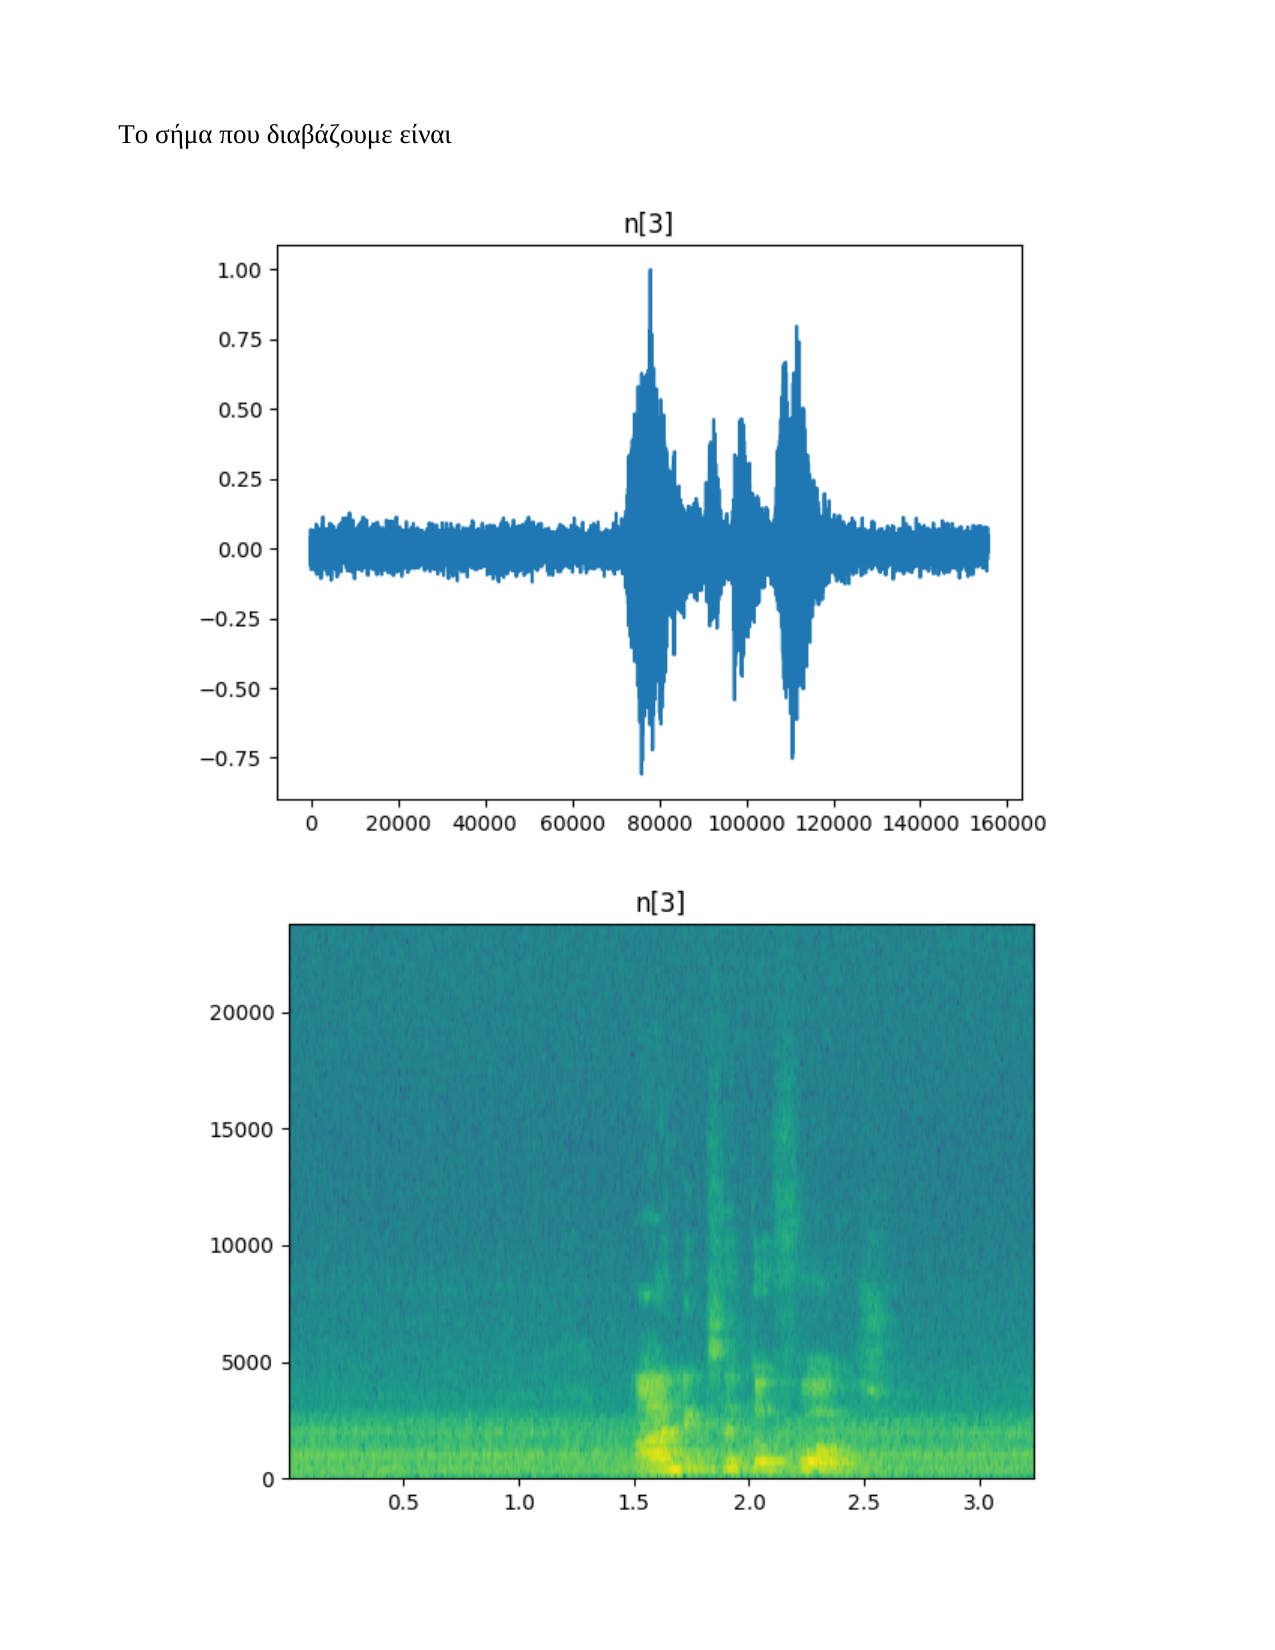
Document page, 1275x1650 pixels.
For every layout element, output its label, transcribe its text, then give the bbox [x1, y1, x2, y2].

text Το σήμα που διαβάζουμε είναι [118, 118, 1157, 149]
picture [157, 159, 1130, 1558]
